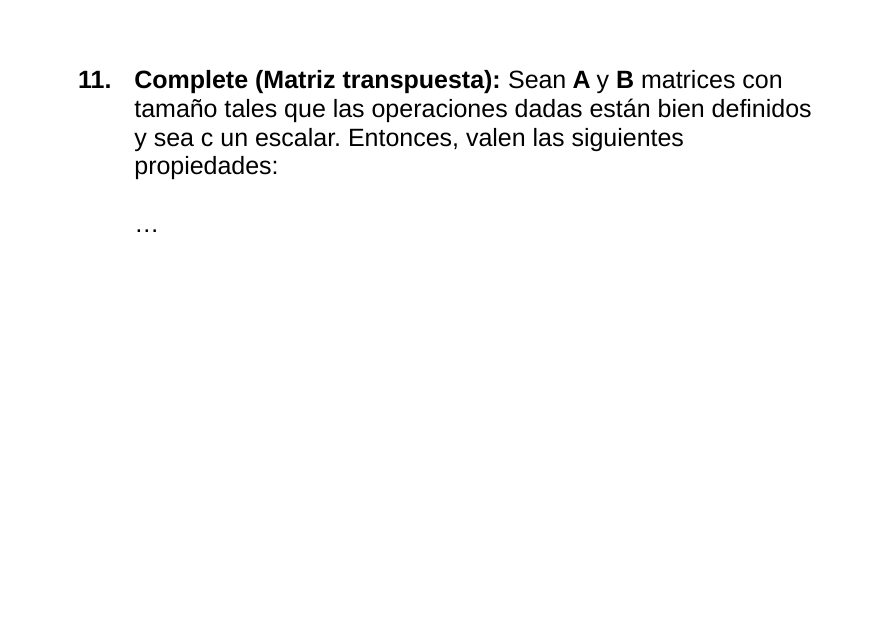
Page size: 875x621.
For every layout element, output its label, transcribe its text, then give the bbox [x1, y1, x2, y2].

list Complete (Matriz transpuesta): Sean A y B matrices con tamaño tales que las operaciones dadas están bien definidos y sea c un escalar. Entonces, valen las siguientes propiedades: … [78, 65, 815, 237]
